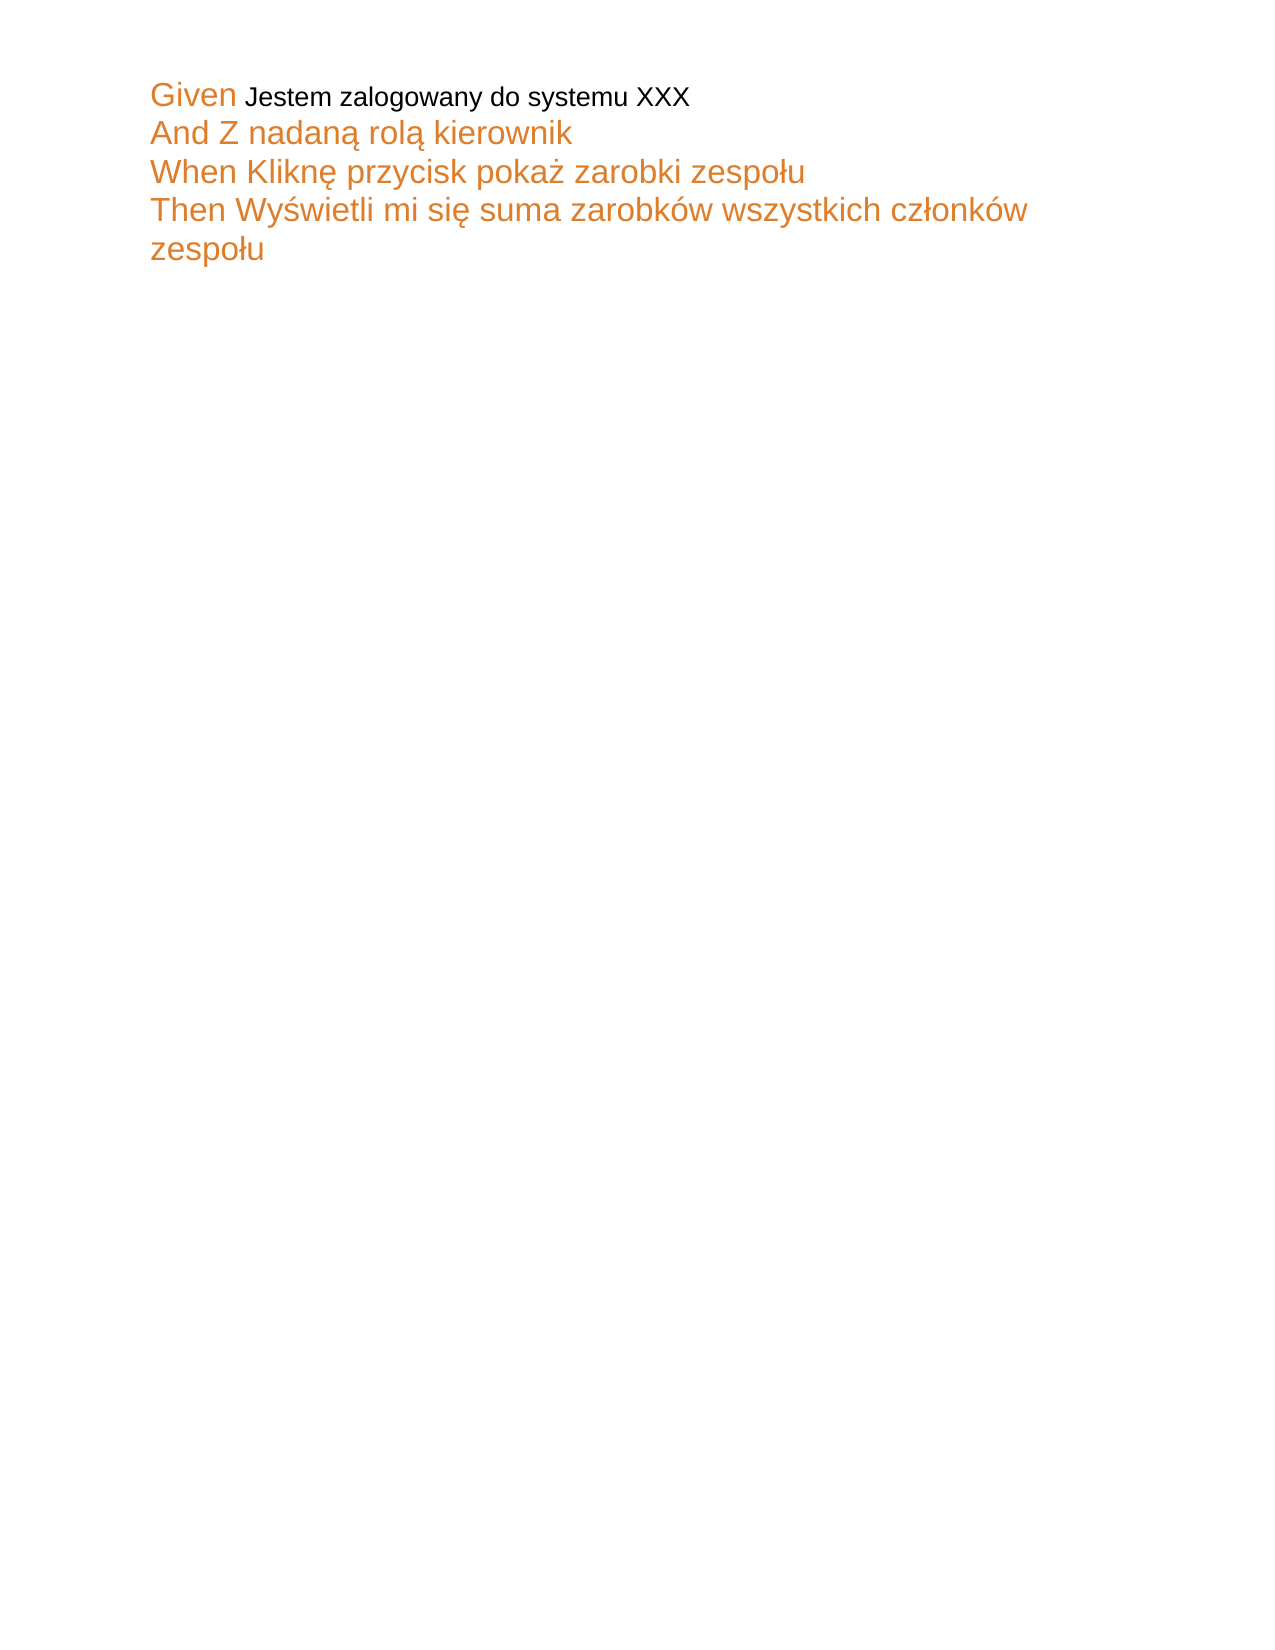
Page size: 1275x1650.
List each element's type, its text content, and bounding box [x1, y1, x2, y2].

text When Kliknę przycisk pokaż zarobki zespołu [150, 152, 1125, 190]
text And Z nadaną rolą kierownik [150, 113, 1125, 152]
text Then Wyświetli mi się suma zarobków wszystkich członków zespołu [150, 190, 1125, 267]
text Given Jestem zalogowany do systemu XXX [150, 75, 1125, 113]
